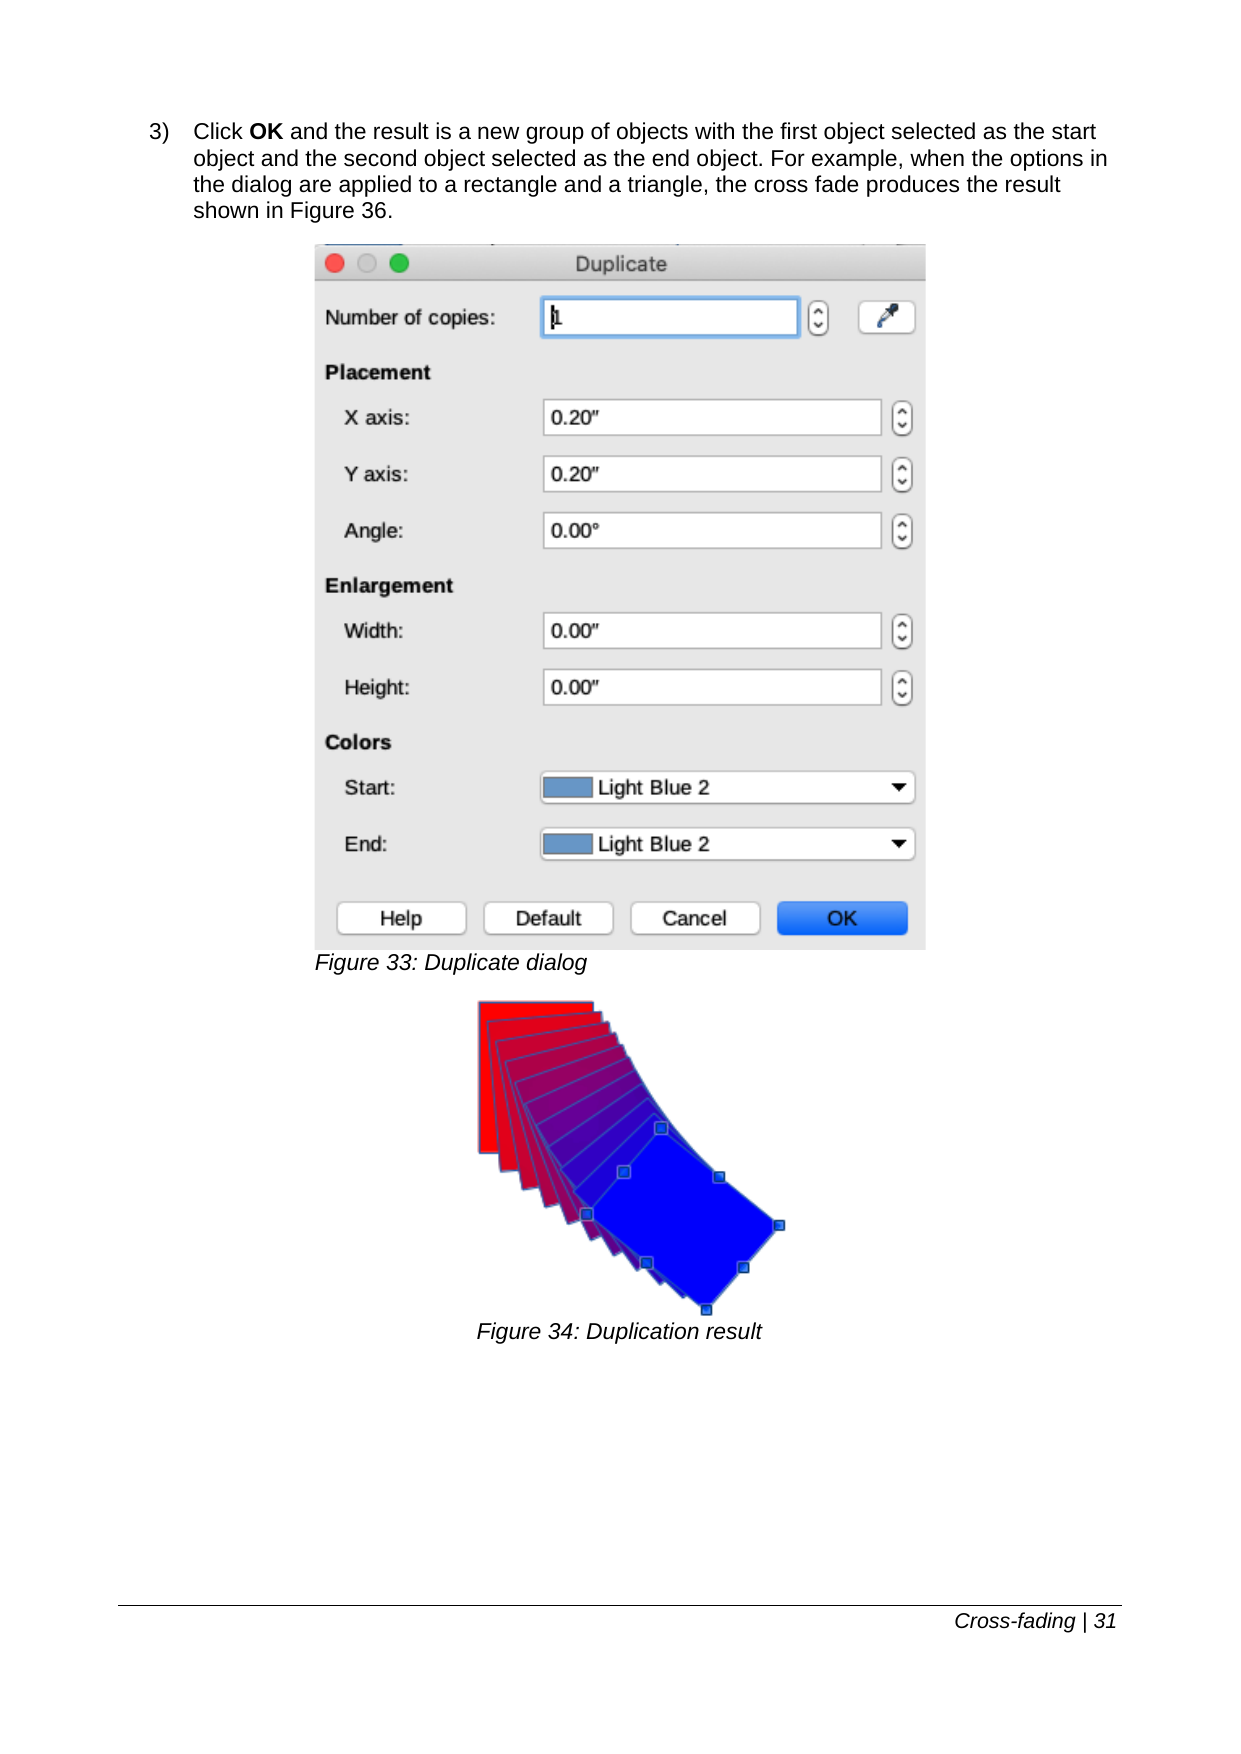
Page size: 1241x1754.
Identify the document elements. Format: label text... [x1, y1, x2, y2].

picture [476, 999, 787, 1319]
text Figure 34: Duplication result [476, 999, 794, 1345]
text Figure 33: Duplicate dialog [314, 950, 926, 976]
picture [314, 244, 926, 950]
list Click OK and the result is a new group of objects with the first object selected as the start object and the second object selected as the end object. For example, when the options in the dialog are applied to a rectangle and a triangle, the cross fade produces the result shown in Figure 36. [169, 118, 1122, 223]
